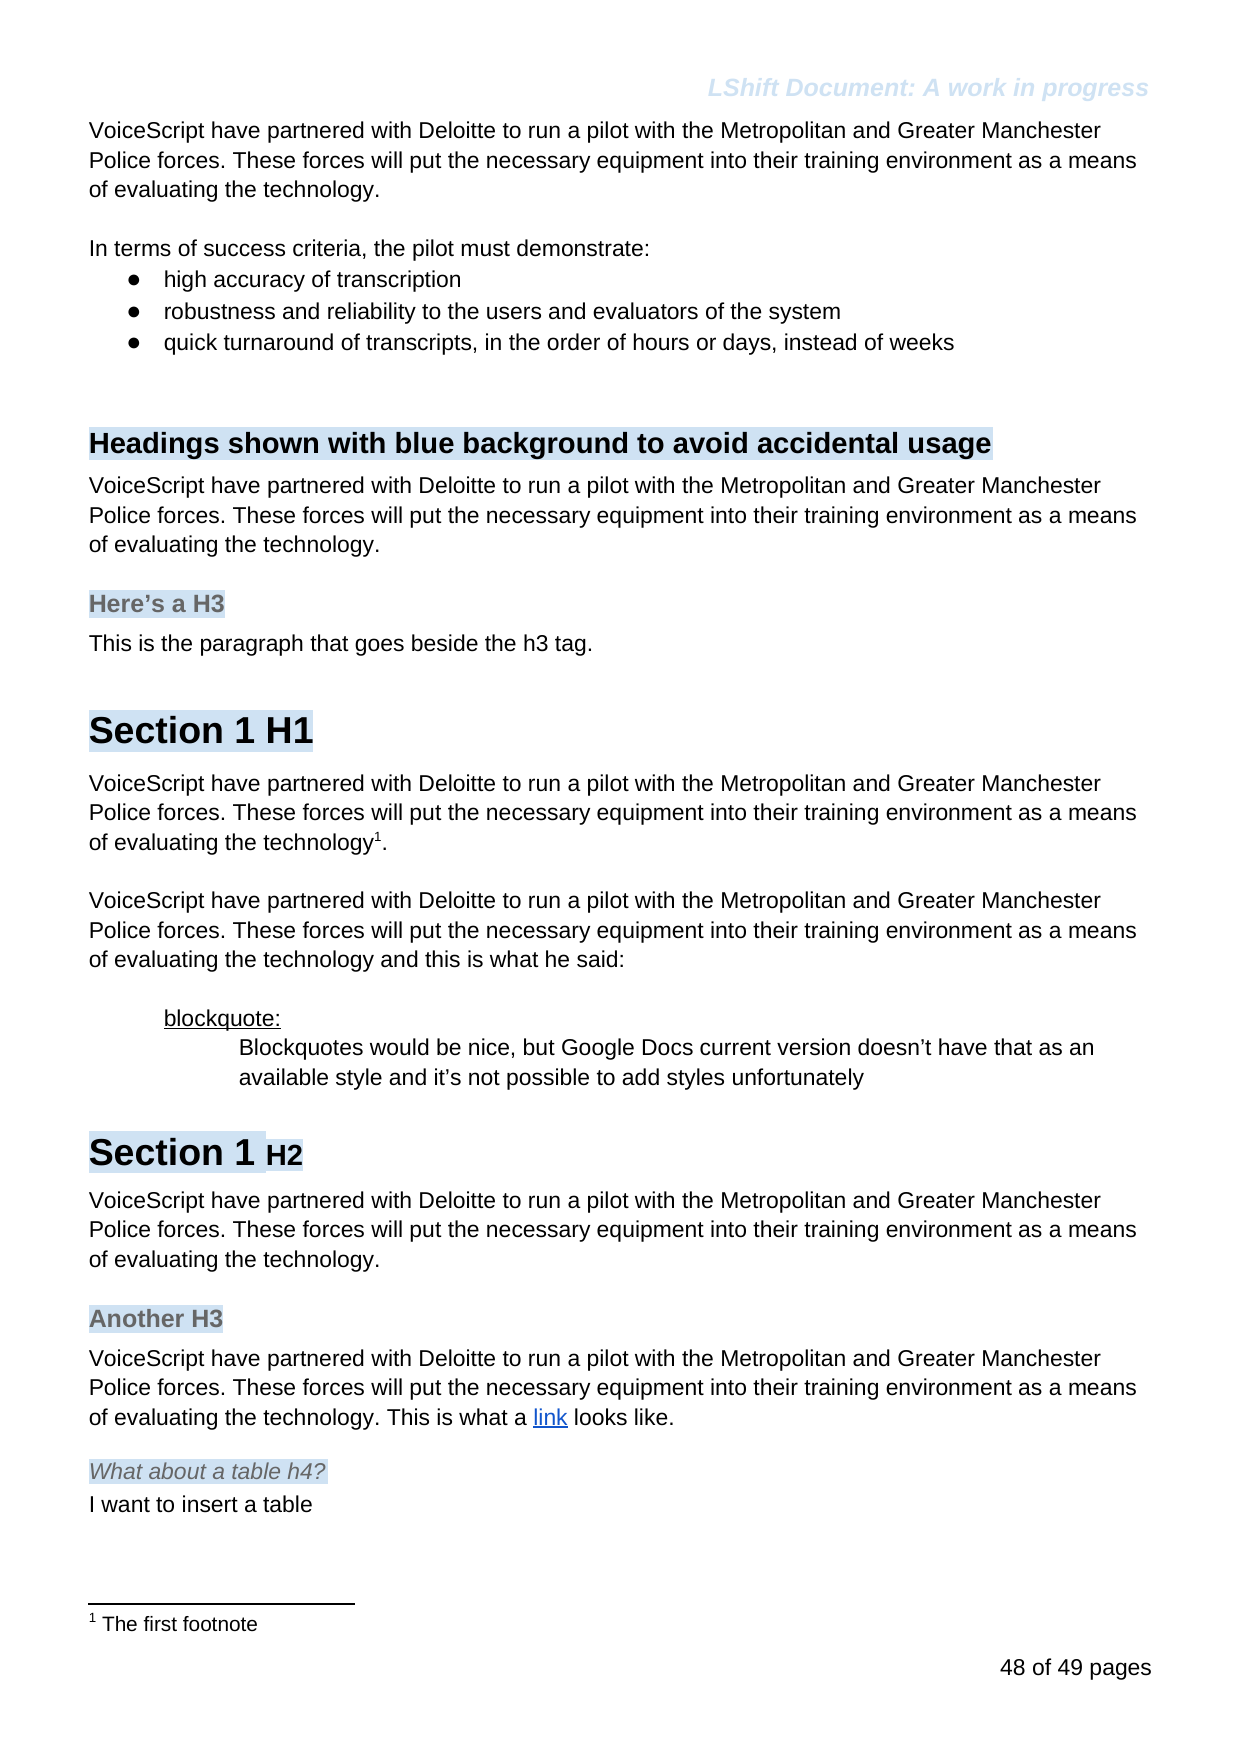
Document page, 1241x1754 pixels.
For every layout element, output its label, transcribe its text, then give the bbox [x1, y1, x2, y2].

subtitle Here’s a H3 [225, 590, 1152, 618]
text VoiceScript have partnered with Deloitte to run a pilot with the Metropolitan and Greater Manchester Police forces. These forces will put the necessary equipment into their training environment as a means of evaluating the technology. [88, 771, 1152, 855]
text VoiceScript have partnered with Deloitte to run a pilot with the Metropolitan and Greater Manchester Police forces. These forces will put the necessary equipment into their training environment as a means of evaluating the technology. This is what a link looks like. [88, 1345, 1152, 1430]
list quick turnaround of transcripts, in the order of hours or days, instead of weeks [126, 328, 1152, 356]
subtitle Section 1 H2 [266, 1131, 1152, 1173]
text In terms of success criteria, the pilot must demonstrate: [88, 236, 1152, 261]
text VoiceScript have partnered with Deloitte to run a pilot with the Metropolitan and Greater Manchester Police forces. These forces will put the necessary equipment into their training environment as a means of evaluating the technology and this is what he said: [88, 888, 1152, 972]
subtitle What about a table h4? [88, 1458, 1152, 1484]
text I want to insert a table [88, 1492, 1152, 1518]
list high accuracy of transcription [126, 265, 1152, 293]
text VoiceScript have partnered with Deloitte to run a pilot with the Metropolitan and Greater Manchester Police forces. These forces will put the necessary equipment into their training environment as a means of evaluating the technology. [88, 118, 1152, 202]
text Blockquotes would be nice, but Google Docs current version doesn’t have that as an available style and it’s not possible to add styles unfortunately [238, 1035, 1152, 1090]
text VoiceScript have partnered with Deloitte to run a pilot with the Metropolitan and Greater Manchester Police forces. These forces will put the necessary equipment into their training environment as a means of evaluating the technology. [88, 473, 1152, 557]
list robustness and reliability to the users and evaluators of the system [126, 297, 1152, 324]
text VoiceScript have partnered with Deloitte to run a pilot with the Metropolitan and Greater Manchester Police forces. These forces will put the necessary equipment into their training environment as a means of evaluating the technology. [88, 1188, 1152, 1272]
text The first footnote [88, 1610, 1152, 1636]
subtitle Section 1 H1 [313, 710, 1152, 752]
text blockquote: [163, 1006, 1152, 1031]
subtitle Headings shown with blue background to avoid accidental usage [993, 427, 1152, 460]
text This is the paragraph that goes beside the h3 tag. [88, 631, 1152, 656]
subtitle Another H3 [223, 1305, 1152, 1333]
